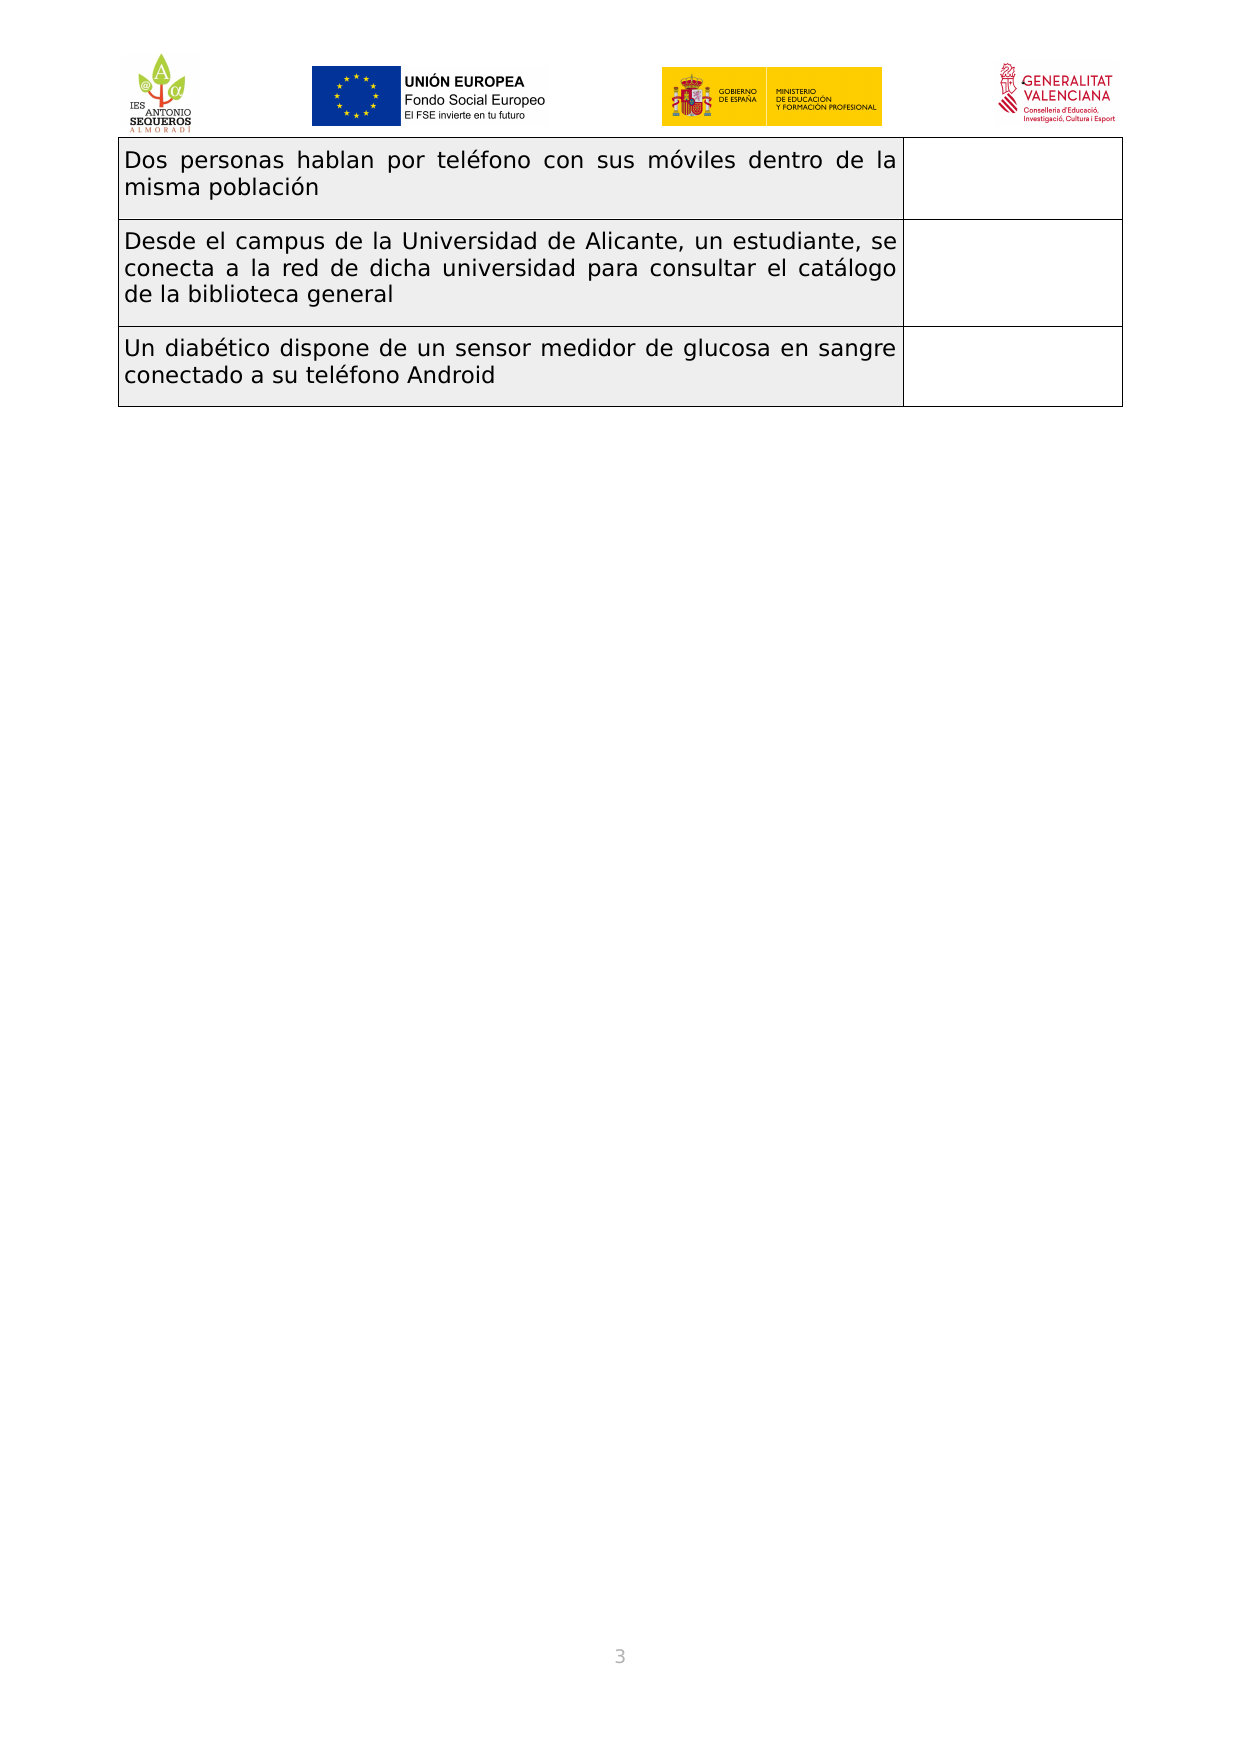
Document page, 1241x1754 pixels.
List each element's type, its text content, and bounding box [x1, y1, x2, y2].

table_cell Desde el campus de la Universidad de Alicante, un estudiante, se conecta a la red de dicha universidad para consultar el catálogo de la biblioteca general [119, 220, 903, 326]
table_cell Un diabético dispone de un sensor medidor de glucosa en sangre conectado a su teléfono Android [119, 327, 903, 406]
table_cell [904, 220, 1122, 326]
table_cell Dos personas hablan por teléfono con sus móviles dentro de la misma población [119, 138, 903, 218]
table_cell [904, 327, 1122, 406]
table_cell [904, 138, 1122, 218]
